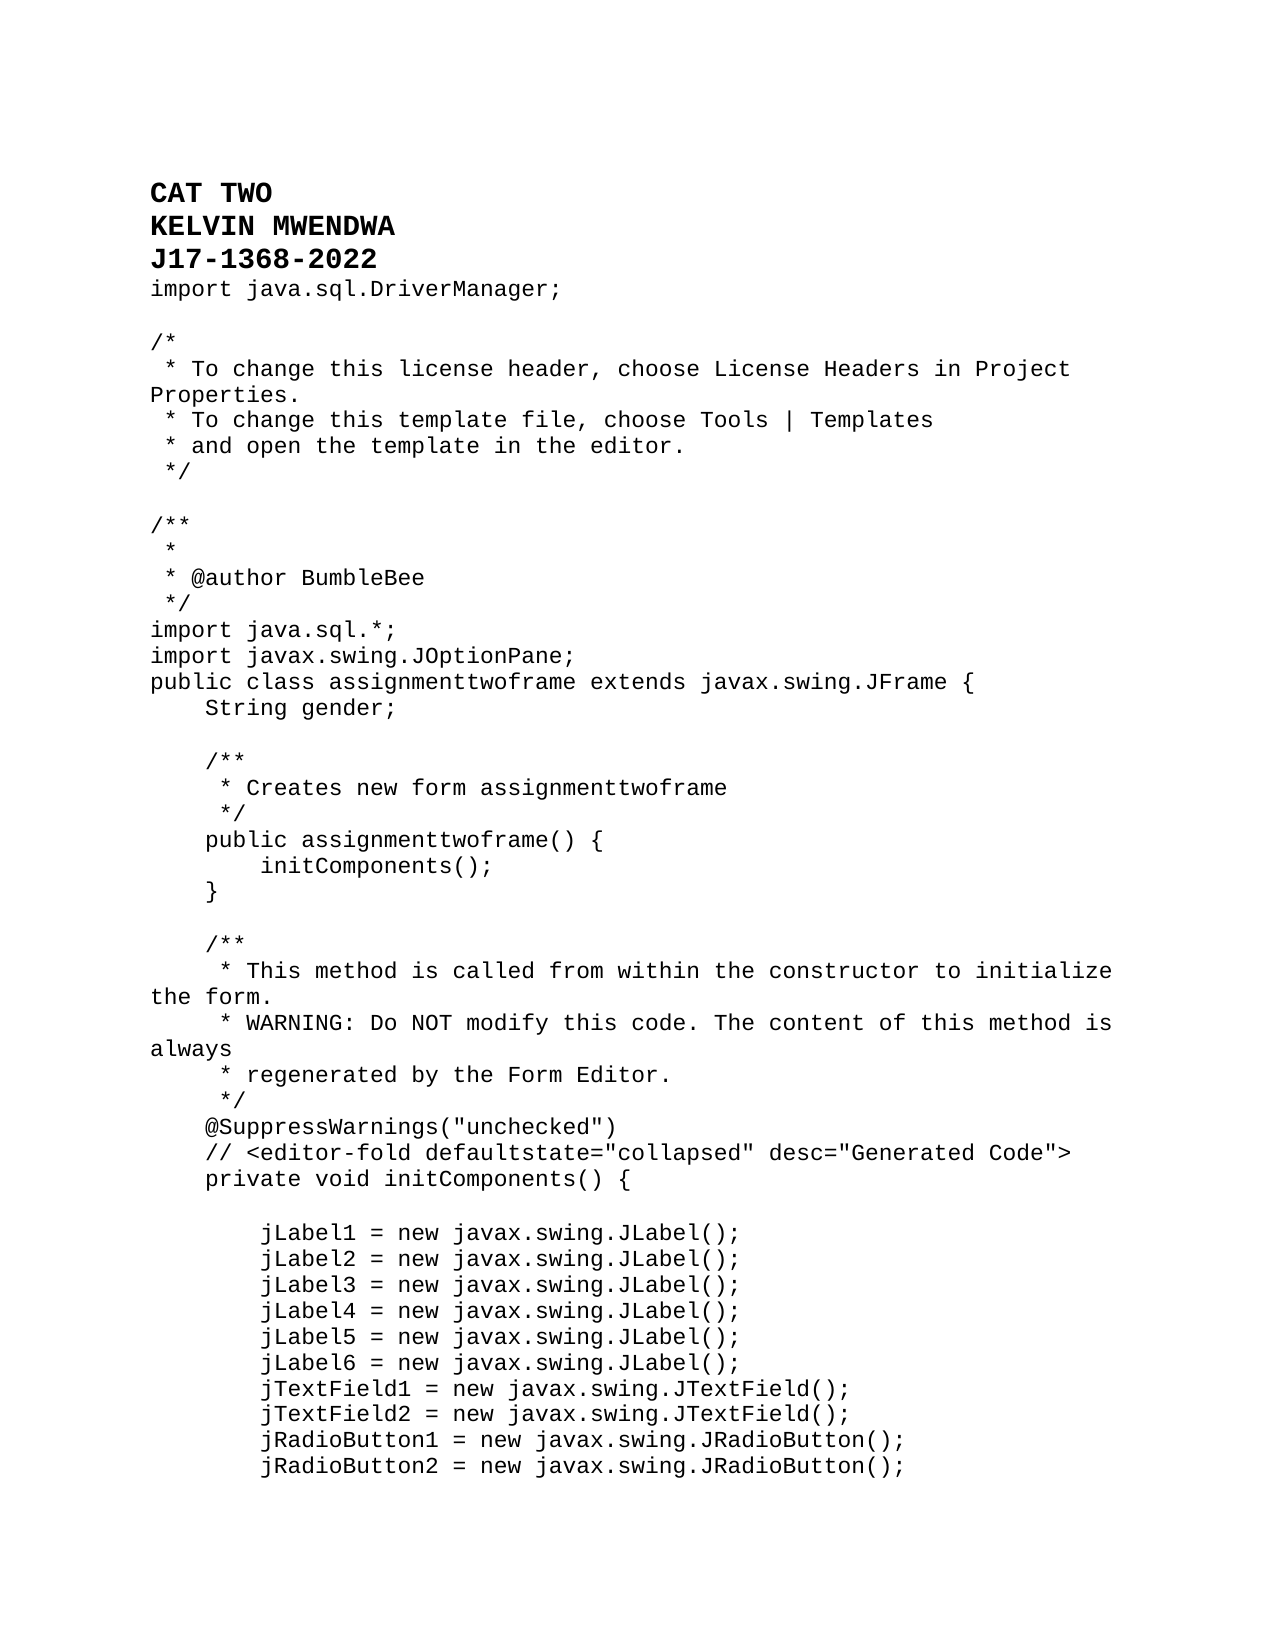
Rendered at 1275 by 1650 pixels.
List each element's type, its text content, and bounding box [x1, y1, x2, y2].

text public assignmenttwoframe() { [150, 828, 1125, 854]
text jRadioButton2 = new javax.swing.JRadioButton(); [150, 1455, 1125, 1481]
text /* [150, 331, 1125, 357]
text * and open the template in the editor. [150, 435, 1125, 461]
text */ [150, 592, 1125, 618]
text */ [150, 461, 1125, 487]
text jRadioButton1 = new javax.swing.JRadioButton(); [150, 1429, 1125, 1455]
text jLabel4 = new javax.swing.JLabel(); [150, 1299, 1125, 1325]
text jTextField2 = new javax.swing.JTextField(); [150, 1403, 1125, 1429]
text /** [150, 750, 1125, 776]
text String gender; [150, 696, 1125, 722]
text public class assignmenttwoframe extends javax.swing.JFrame { [150, 670, 1125, 696]
text */ [150, 802, 1125, 828]
text jLabel2 = new javax.swing.JLabel(); [150, 1247, 1125, 1273]
text @SuppressWarnings("unchecked") [150, 1115, 1125, 1141]
text import java.sql.DriverManager; [150, 277, 1125, 303]
text /** [150, 934, 1125, 960]
text CAT TWO [150, 178, 1125, 211]
text * Creates new form assignmenttwoframe [150, 776, 1125, 802]
text * To change this template file, choose Tools | Templates [150, 409, 1125, 435]
text */ [150, 1089, 1125, 1115]
text jLabel5 = new javax.swing.JLabel(); [150, 1325, 1125, 1351]
text import java.sql.*; [150, 618, 1125, 644]
text import javax.swing.JOptionPane; [150, 644, 1125, 670]
text J17-1368-2022 [150, 244, 1125, 277]
text } [150, 880, 1125, 906]
text jLabel6 = new javax.swing.JLabel(); [150, 1351, 1125, 1377]
text * [150, 541, 1125, 567]
text private void initComponents() { [150, 1167, 1125, 1193]
text jLabel3 = new javax.swing.JLabel(); [150, 1273, 1125, 1299]
text /** [150, 515, 1125, 541]
text // <editor-fold defaultstate="collapsed" desc="Generated Code"> [150, 1141, 1125, 1167]
text * @author BumbleBee [150, 567, 1125, 592]
text * To change this license header, choose License Headers in Project Properties. [150, 357, 1125, 409]
text * This method is called from within the constructor to initialize the form. [150, 960, 1125, 1012]
text * regenerated by the Form Editor. [150, 1063, 1125, 1089]
text KELVIN MWENDWA [150, 211, 1125, 244]
text jLabel1 = new javax.swing.JLabel(); [150, 1221, 1125, 1247]
text jTextField1 = new javax.swing.JTextField(); [150, 1377, 1125, 1403]
text * WARNING: Do NOT modify this code. The content of this method is always [150, 1012, 1125, 1063]
text initComponents(); [150, 854, 1125, 880]
